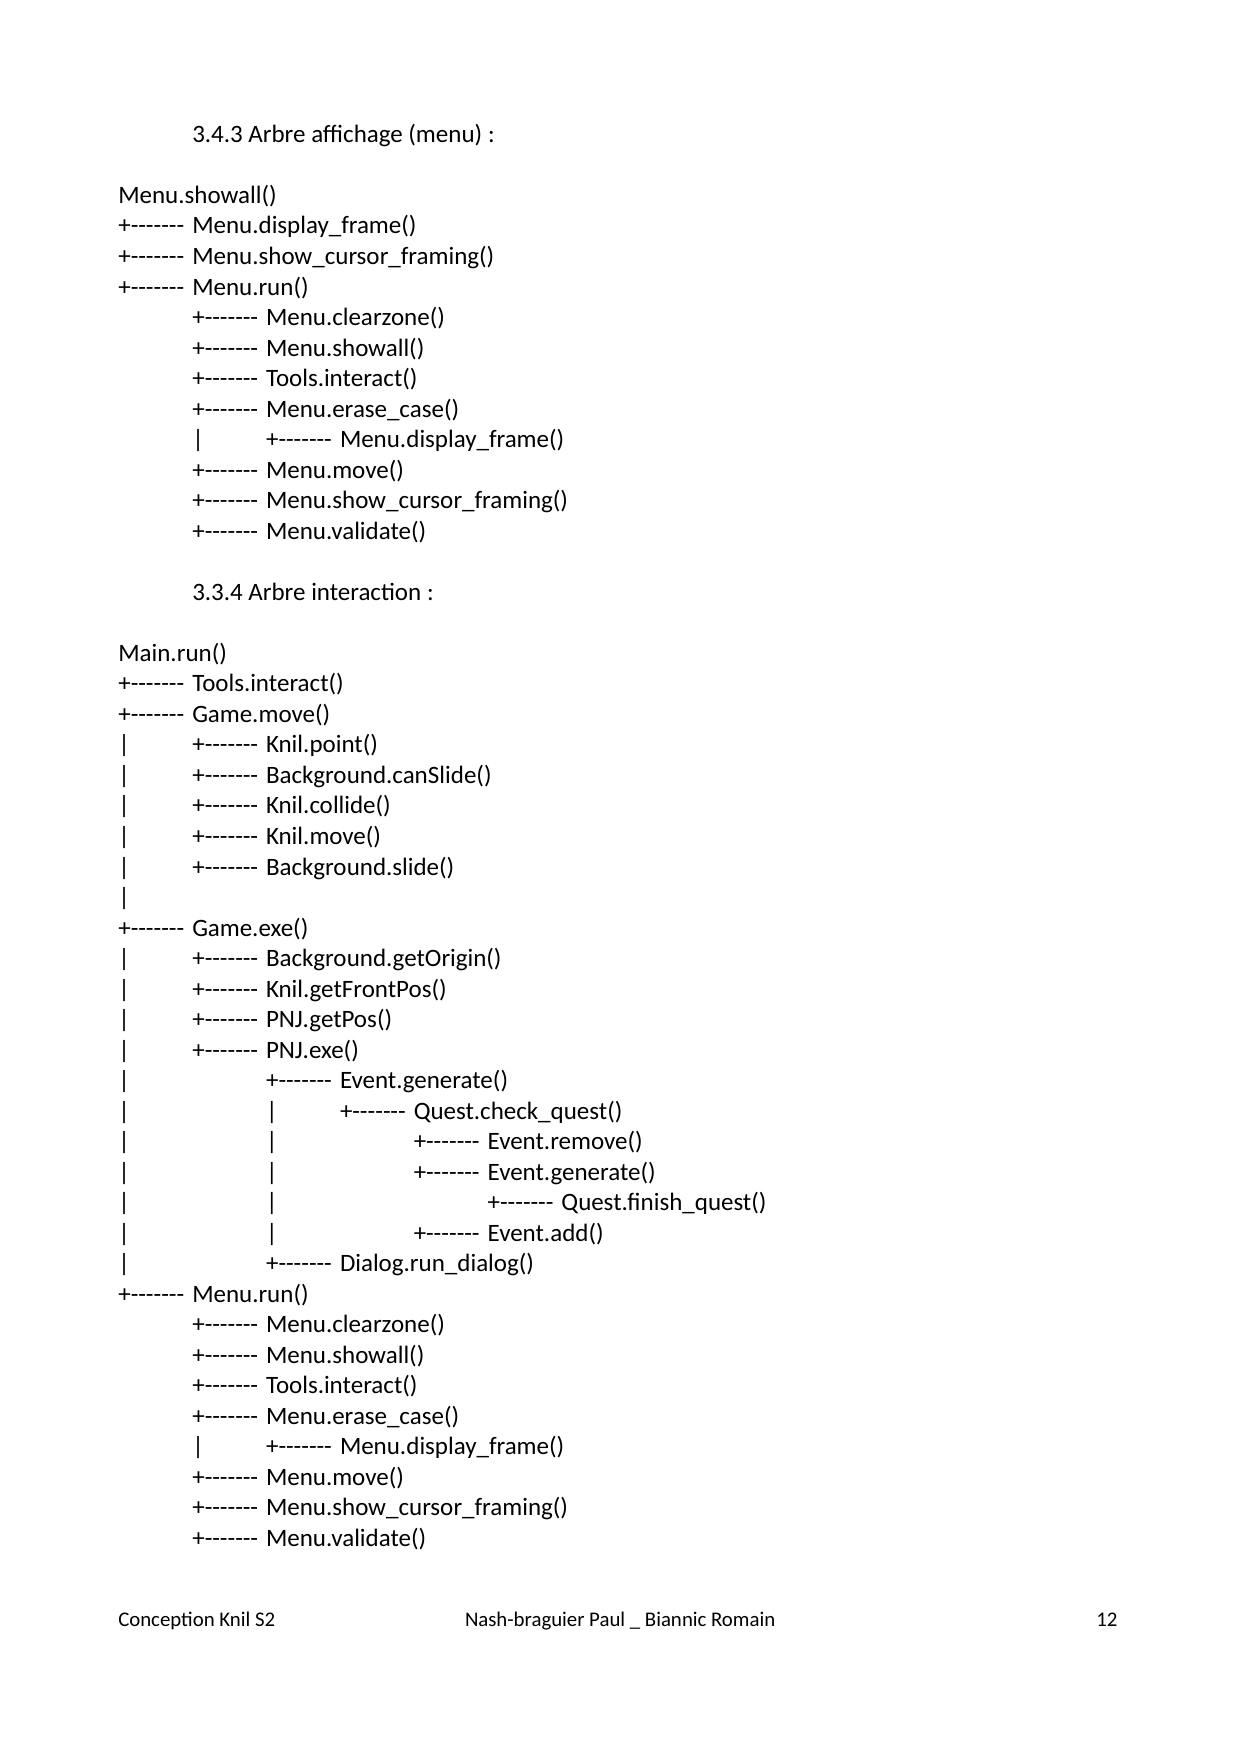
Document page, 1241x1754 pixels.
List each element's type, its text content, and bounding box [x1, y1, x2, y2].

text +------- Menu.validate() [118, 515, 1122, 545]
text Menu.showall() [118, 179, 1122, 210]
text +------- Tools.interact() [118, 667, 1122, 698]
text | +------- Knil.getFrontPos() [118, 973, 1122, 1003]
text +------- Tools.interact() [118, 362, 1122, 393]
text | +------- Dialog.run_dialog() [118, 1247, 1122, 1278]
text | | +------- Quest.check_quest() [118, 1095, 1122, 1125]
text +------- Menu.move() [118, 1461, 1122, 1492]
text +------- Menu.show_cursor_framing() [118, 240, 1122, 271]
text +------- Menu.clearzone() [118, 301, 1122, 332]
text +------- Menu.showall() [118, 1339, 1122, 1369]
text +------- Menu.showall() [118, 332, 1122, 362]
text +------- Menu.show_cursor_framing() [118, 484, 1122, 515]
text +------- Menu.move() [118, 454, 1122, 484]
text | +------- Knil.move() [118, 820, 1122, 851]
text | +------- Knil.collide() [118, 789, 1122, 820]
text | | +------- Quest.finish_quest() [118, 1186, 1122, 1217]
text +------- Menu.run() [118, 1278, 1122, 1308]
text | +------- Menu.display_frame() [118, 1431, 1122, 1461]
text Main.run() [118, 637, 1122, 667]
text +------- Game.move() [118, 698, 1122, 728]
text | +------- Background.getOrigin() [118, 942, 1122, 973]
text +------- Game.exe() [118, 912, 1122, 942]
text +------- Menu.erase_case() [118, 1400, 1122, 1431]
text +------- Menu.erase_case() [118, 393, 1122, 423]
text | +------- PNJ.exe() [118, 1034, 1122, 1064]
text | +------- Background.slide() [118, 851, 1122, 881]
text 3.4.3 Arbre affichage (menu) : [118, 118, 1122, 149]
text | [118, 881, 1122, 912]
text | +------- Background.canSlide() [118, 759, 1122, 789]
text | +------- PNJ.getPos() [118, 1003, 1122, 1034]
text | | +------- Event.generate() [118, 1156, 1122, 1186]
text | +------- Event.generate() [118, 1064, 1122, 1095]
text | | +------- Event.add() [118, 1217, 1122, 1247]
text +------- Menu.clearzone() [118, 1308, 1122, 1339]
text | +------- Knil.point() [118, 728, 1122, 759]
text | | +------- Event.remove() [118, 1125, 1122, 1156]
text +------- Tools.interact() [118, 1369, 1122, 1400]
text | +------- Menu.display_frame() [118, 423, 1122, 454]
text +------- Menu.run() [118, 271, 1122, 301]
text +------- Menu.display_frame() [118, 210, 1122, 240]
text +------- Menu.validate() [118, 1522, 1122, 1553]
text 3.3.4 Arbre interaction : [118, 576, 1122, 606]
text +------- Menu.show_cursor_framing() [118, 1492, 1122, 1522]
